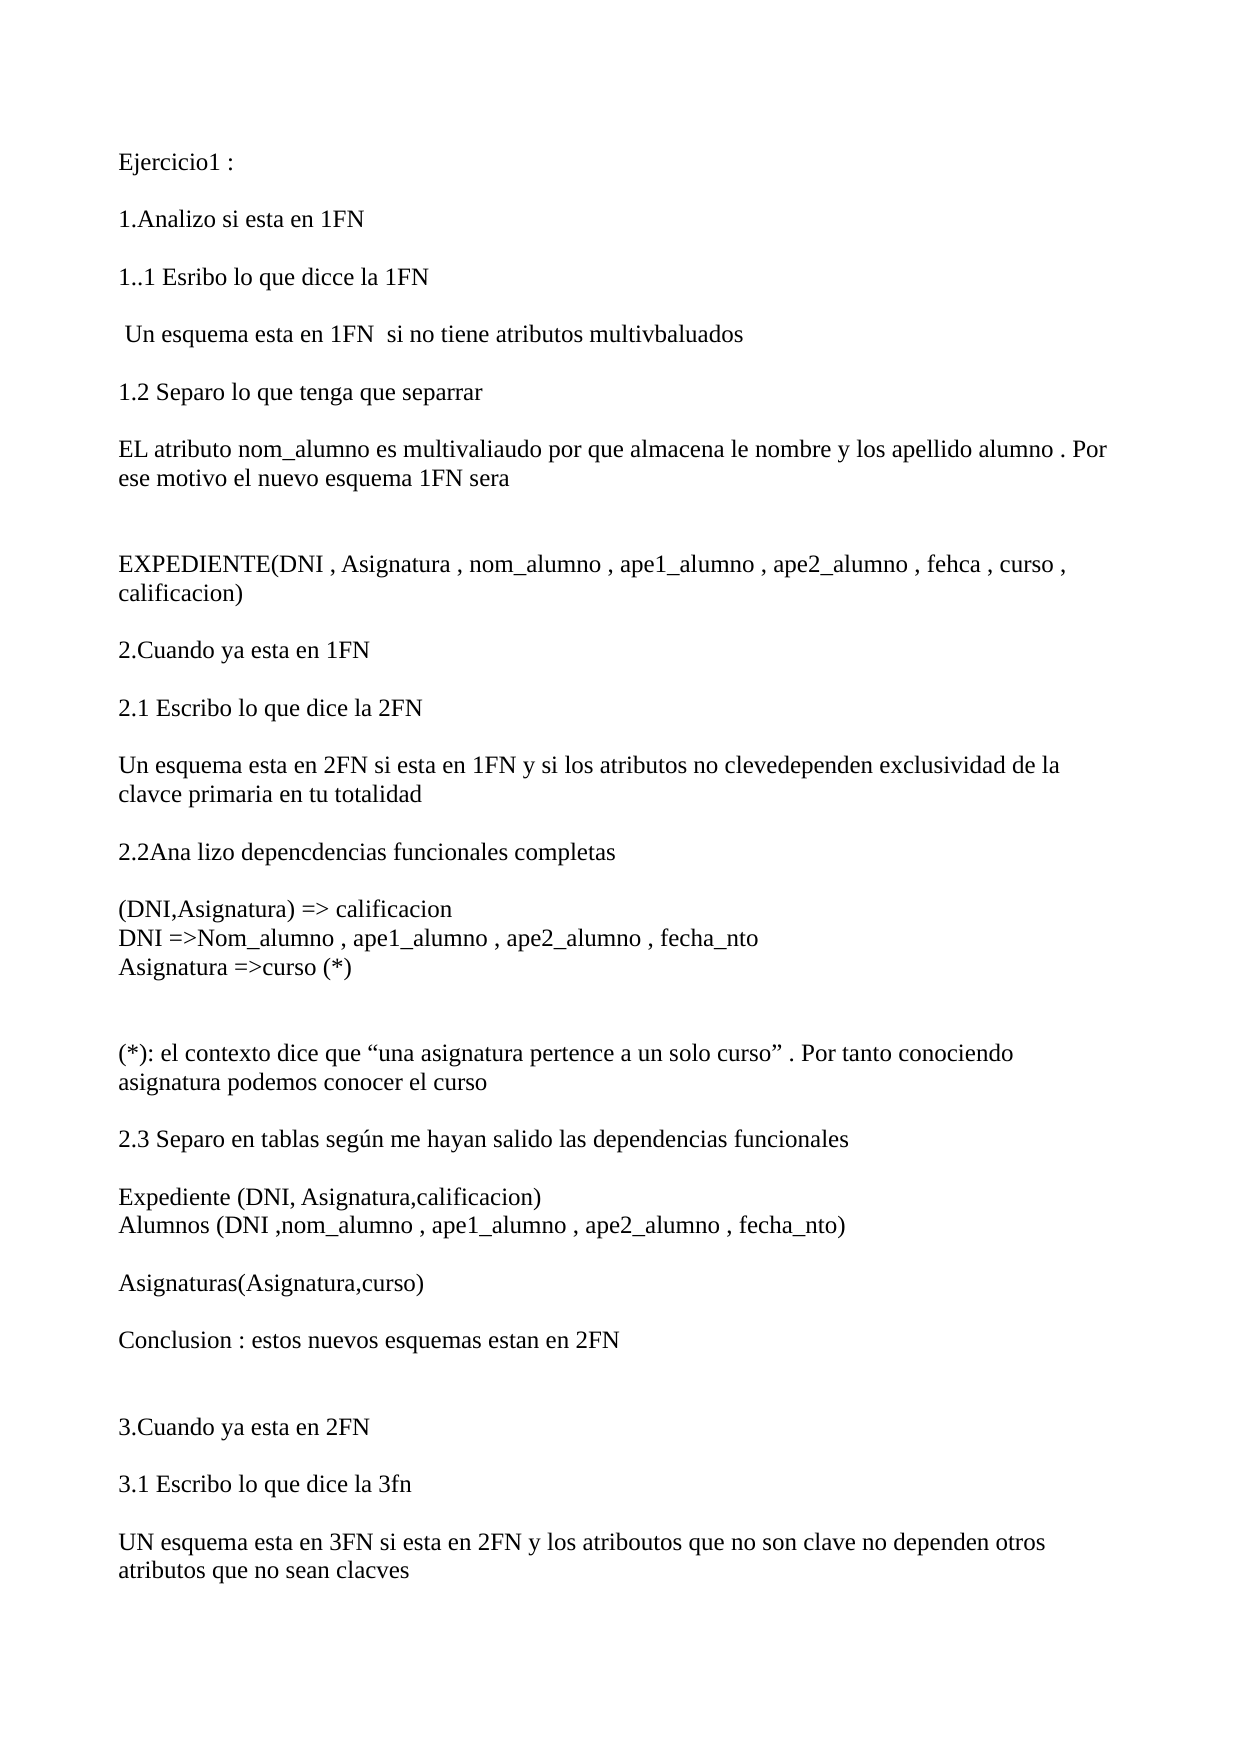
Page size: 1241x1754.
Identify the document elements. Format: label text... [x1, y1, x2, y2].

text 2.3 Separo en tablas según me hayan salido las dependencias funcionales [118, 1124, 1122, 1153]
text 3.Cuando ya esta en 2FN [118, 1412, 1122, 1441]
text 2.1 Escribo lo que dice la 2FN [118, 693, 1122, 722]
text Asignaturas(Asignatura,curso) [118, 1268, 1122, 1297]
text (DNI,Asignatura) => calificacion [118, 894, 1122, 923]
text 1.2 Separo lo que tenga que separrar [118, 377, 1122, 406]
text EXPEDIENTE(DNI , Asignatura , nom_alumno , ape1_alumno , ape2_alumno , fehca , curso , calificacion) [118, 549, 1122, 607]
text DNI =>Nom_alumno , ape1_alumno , ape2_alumno , fecha_nto [118, 923, 1122, 952]
text 2.2Ana lizo depencdencias funcionales completas [118, 837, 1122, 866]
text 2.Cuando ya esta en 1FN [118, 636, 1122, 664]
text 3.1 Escribo lo que dice la 3fn [118, 1469, 1122, 1498]
text UN esquema esta en 3FN si esta en 2FN y los atriboutos que no son clave no dependen otros atributos que no sean clacves [118, 1527, 1122, 1584]
text Un esquema esta en 2FN si esta en 1FN y si los atributos no clevedependen exclusividad de la clavce primaria en tu totalidad [118, 751, 1122, 808]
text 1.Analizo si esta en 1FN [118, 204, 1122, 233]
text Ejercicio1 : [118, 147, 1122, 176]
text Expediente (DNI, Asignatura,calificacion) [118, 1182, 1122, 1211]
text Alumnos (DNI ,nom_alumno , ape1_alumno , ape2_alumno , fecha_nto) [118, 1211, 1122, 1239]
text Asignatura =>curso (*) [118, 952, 1122, 981]
text Conclusion : estos nuevos esquemas estan en 2FN [118, 1326, 1122, 1354]
text 1..1 Esribo lo que dicce la 1FN [118, 262, 1122, 291]
text (*): el contexto dice que “una asignatura pertence a un solo curso” . Por tanto conociendo asignatura podemos conocer el curso [118, 1038, 1122, 1096]
text EL atributo nom_alumno es multivaliaudo por que almacena le nombre y los apellido alumno . Por ese motivo el nuevo esquema 1FN sera [118, 434, 1122, 492]
text Un esquema esta en 1FN si no tiene atributos multivbaluados [118, 319, 1122, 348]
